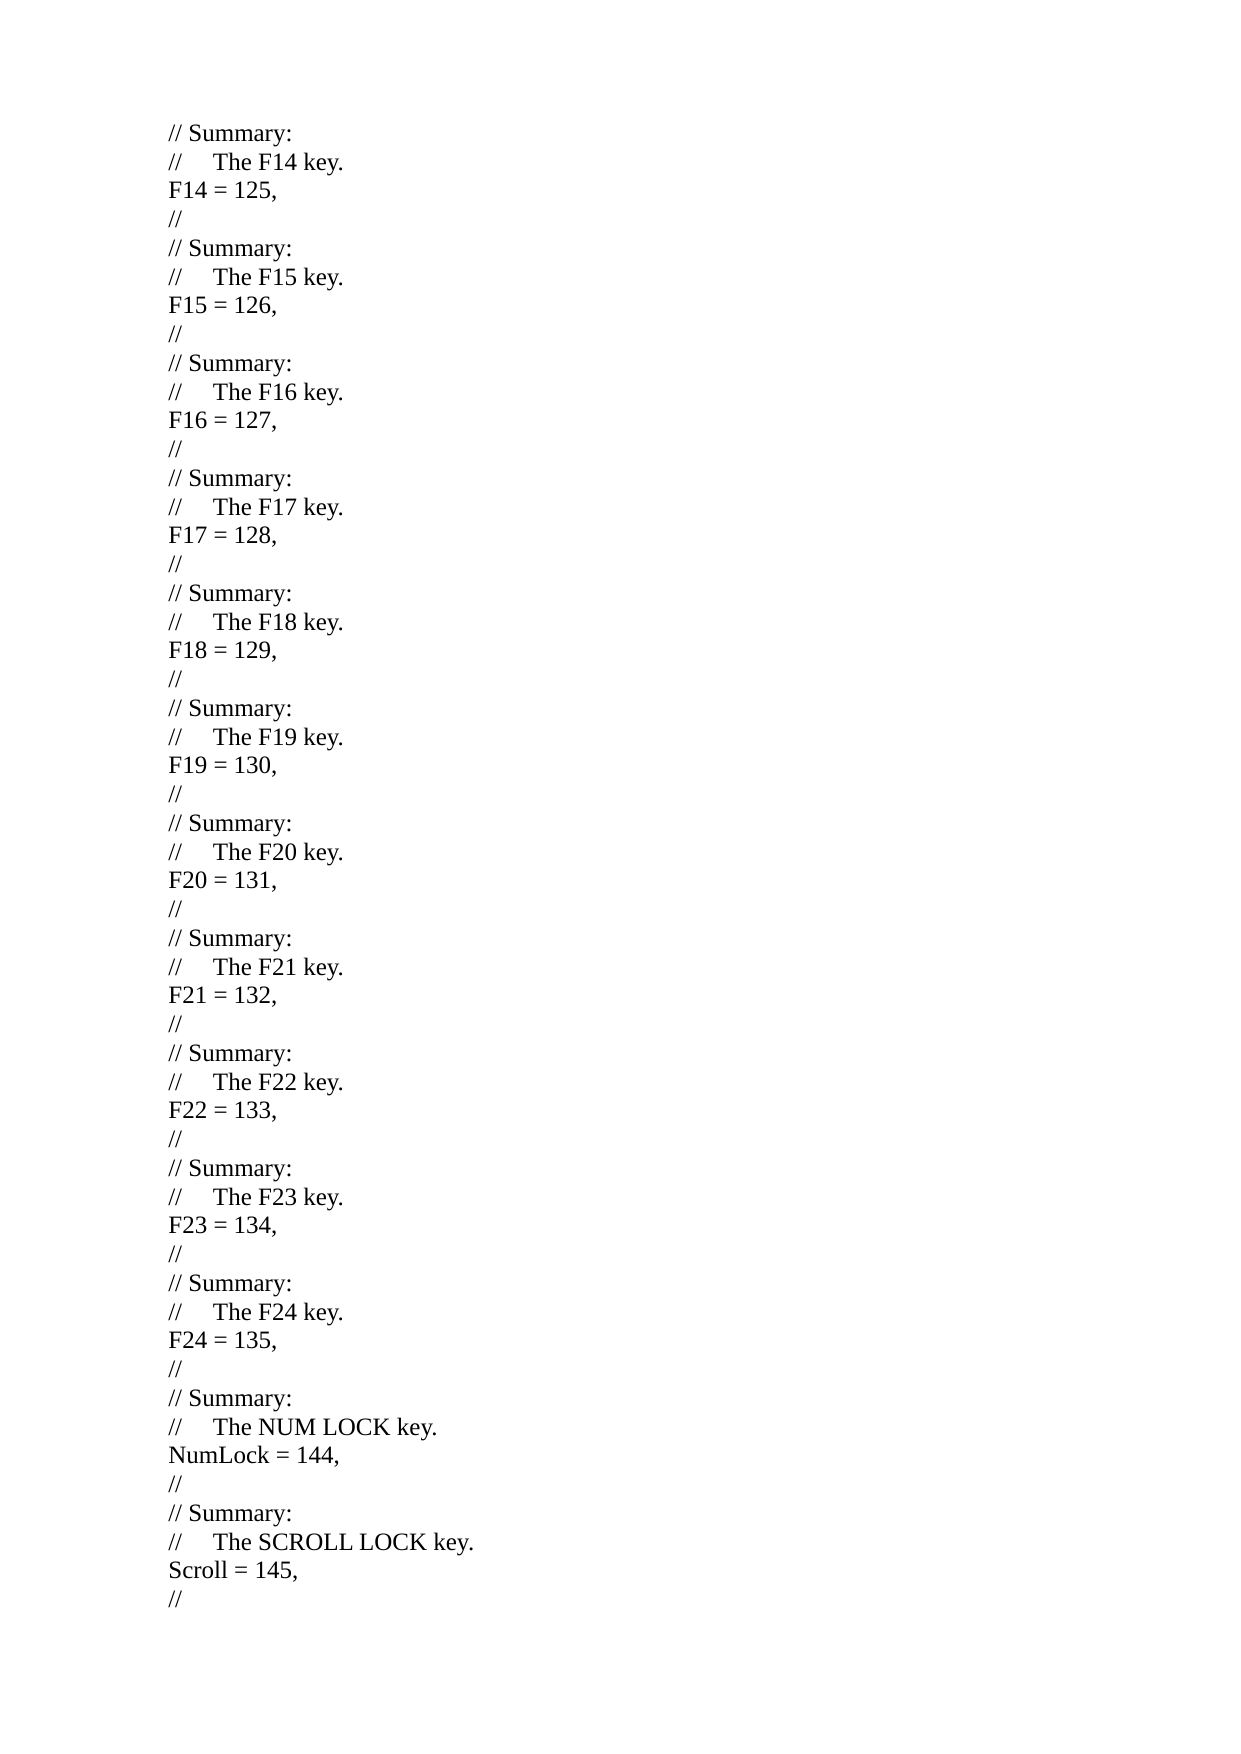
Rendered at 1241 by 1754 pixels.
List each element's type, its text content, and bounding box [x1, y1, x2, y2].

text // [118, 1584, 1122, 1613]
text // Summary: [118, 1268, 1122, 1297]
text // The F20 key. [118, 837, 1122, 866]
text // [118, 779, 1122, 808]
text // The F22 key. [118, 1067, 1122, 1096]
text Scroll = 145, [118, 1556, 1122, 1584]
text // Summary: [118, 463, 1122, 492]
text // [118, 549, 1122, 578]
text // The F17 key. [118, 492, 1122, 521]
text // [118, 1239, 1122, 1268]
text // Summary: [118, 233, 1122, 262]
text // The F21 key. [118, 952, 1122, 981]
text // [118, 894, 1122, 923]
text F23 = 134, [118, 1211, 1122, 1239]
text NumLock = 144, [118, 1441, 1122, 1469]
text // [118, 1354, 1122, 1383]
text // Summary: [118, 348, 1122, 377]
text // [118, 319, 1122, 348]
text // [118, 434, 1122, 463]
text // [118, 664, 1122, 693]
text F21 = 132, [118, 981, 1122, 1009]
text F19 = 130, [118, 751, 1122, 779]
text // The F16 key. [118, 377, 1122, 406]
text // [118, 1009, 1122, 1038]
text // Summary: [118, 923, 1122, 952]
text // [118, 204, 1122, 233]
text F17 = 128, [118, 521, 1122, 549]
text F14 = 125, [118, 176, 1122, 204]
text // The SCROLL LOCK key. [118, 1527, 1122, 1556]
text // Summary: [118, 1038, 1122, 1067]
text F18 = 129, [118, 636, 1122, 664]
text F20 = 131, [118, 866, 1122, 894]
text // [118, 1124, 1122, 1153]
text // Summary: [118, 808, 1122, 837]
text F16 = 127, [118, 406, 1122, 434]
text // Summary: [118, 578, 1122, 607]
text // Summary: [118, 1498, 1122, 1527]
text // The NUM LOCK key. [118, 1412, 1122, 1441]
text // The F23 key. [118, 1182, 1122, 1211]
text // The F24 key. [118, 1297, 1122, 1326]
text // Summary: [118, 1383, 1122, 1412]
text // Summary: [118, 1153, 1122, 1182]
text // The F19 key. [118, 722, 1122, 751]
text // Summary: [118, 693, 1122, 722]
text // The F18 key. [118, 607, 1122, 636]
text // [118, 1469, 1122, 1498]
text F24 = 135, [118, 1326, 1122, 1354]
text // The F15 key. [118, 262, 1122, 291]
text // Summary: [118, 118, 1122, 147]
text // The F14 key. [118, 147, 1122, 176]
text F22 = 133, [118, 1096, 1122, 1124]
text F15 = 126, [118, 291, 1122, 319]
